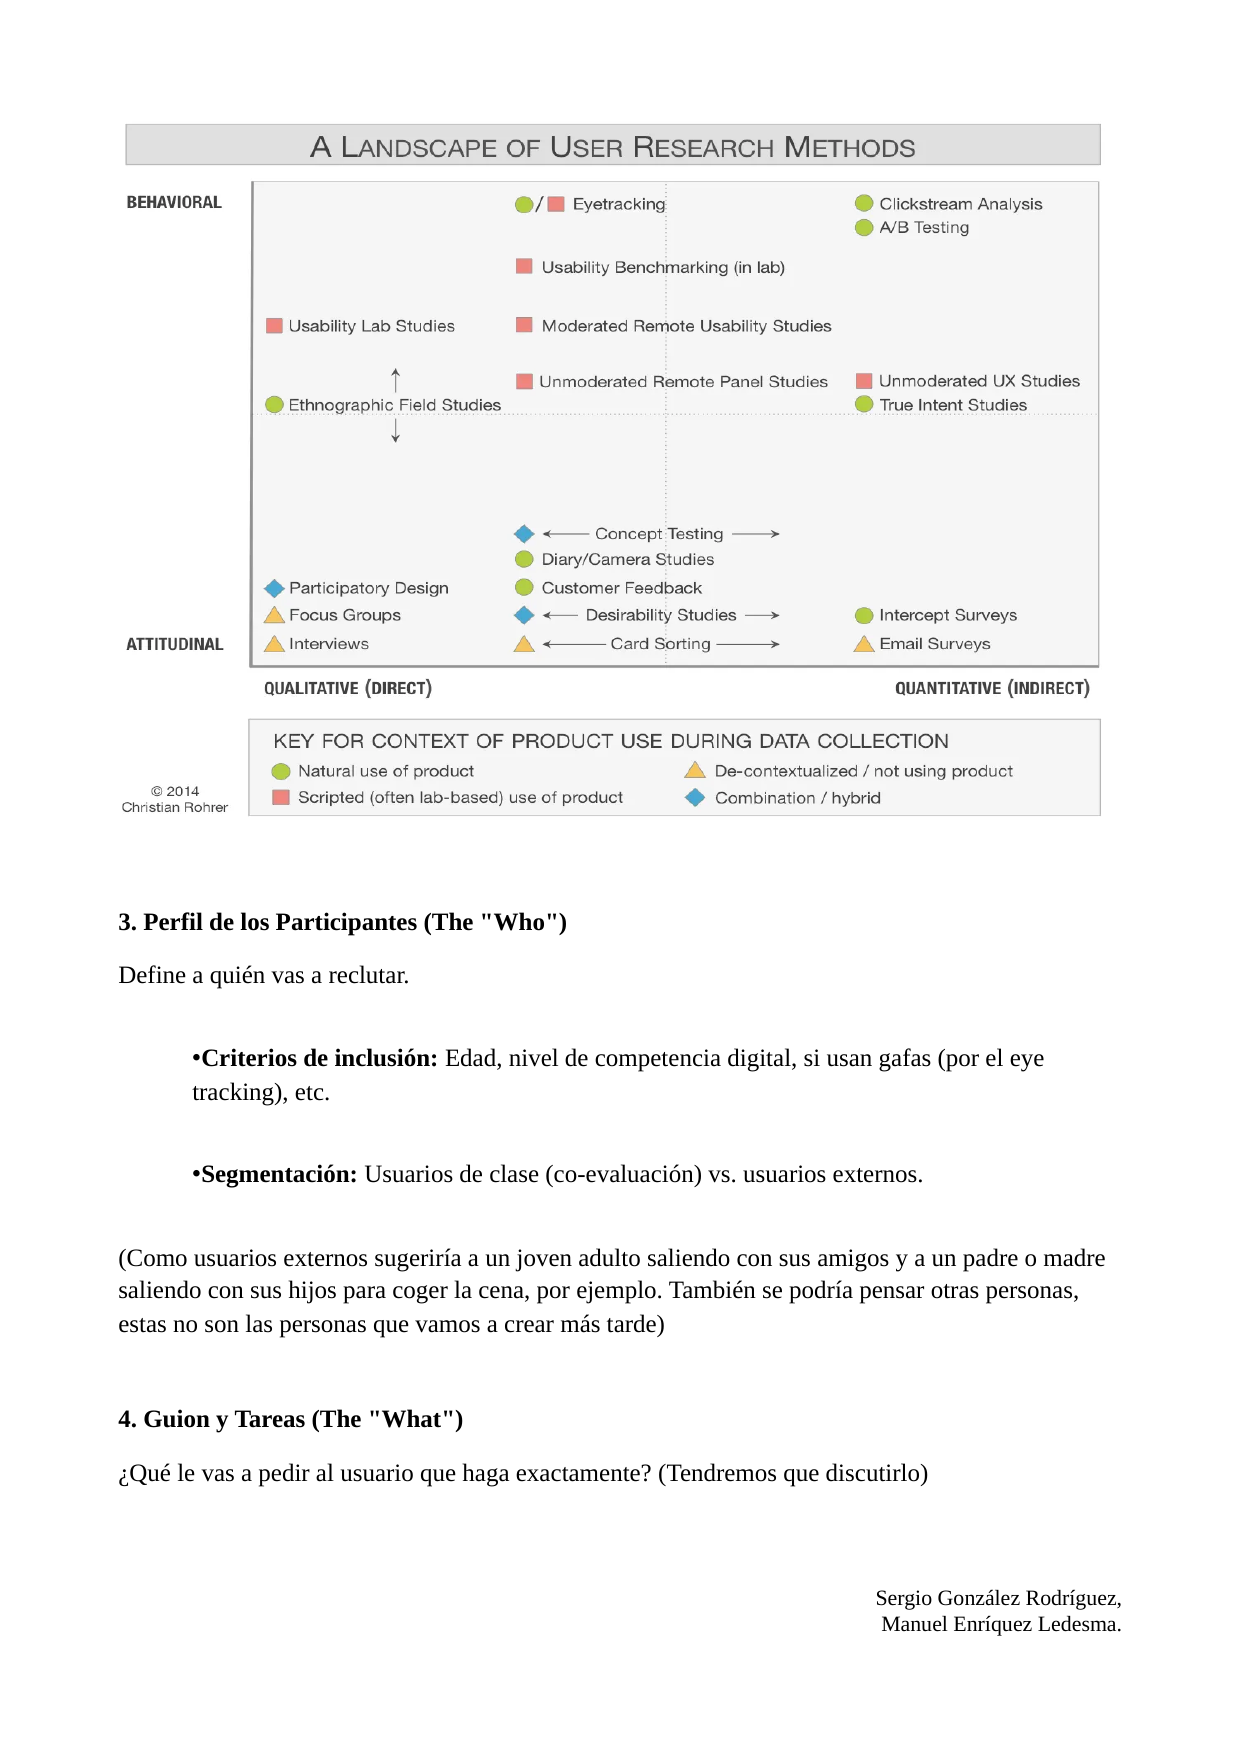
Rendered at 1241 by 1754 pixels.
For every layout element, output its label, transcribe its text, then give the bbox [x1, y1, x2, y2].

list Criterios de inclusión: Edad, nivel de competencia digital, si usan gafas (por el eye tracking), etc. [118, 1043, 1122, 1105]
subtitle 4. Guion y Tareas (The "What") [118, 1404, 1122, 1433]
text ¿Qué le vas a pedir al usuario que haga exactamente? (Tendremos que discutirlo) [118, 1458, 1122, 1487]
picture [118, 118, 1105, 825]
subtitle 3. Perfil de los Participantes (The "Who") [118, 907, 1122, 936]
text (Como usuarios externos sugeriría a un joven adulto saliendo con sus amigos y a un padre o madre saliendo con sus hijos para coger la cena, por ejemplo. También se podría pensar otras personas, estas no son las personas que vamos a crear más tarde) [118, 1243, 1122, 1337]
list Segmentación: Usuarios de clase (co-evaluación) vs. usuarios externos. [118, 1159, 1122, 1188]
text Define a quién vas a reclutar. [118, 961, 1122, 989]
